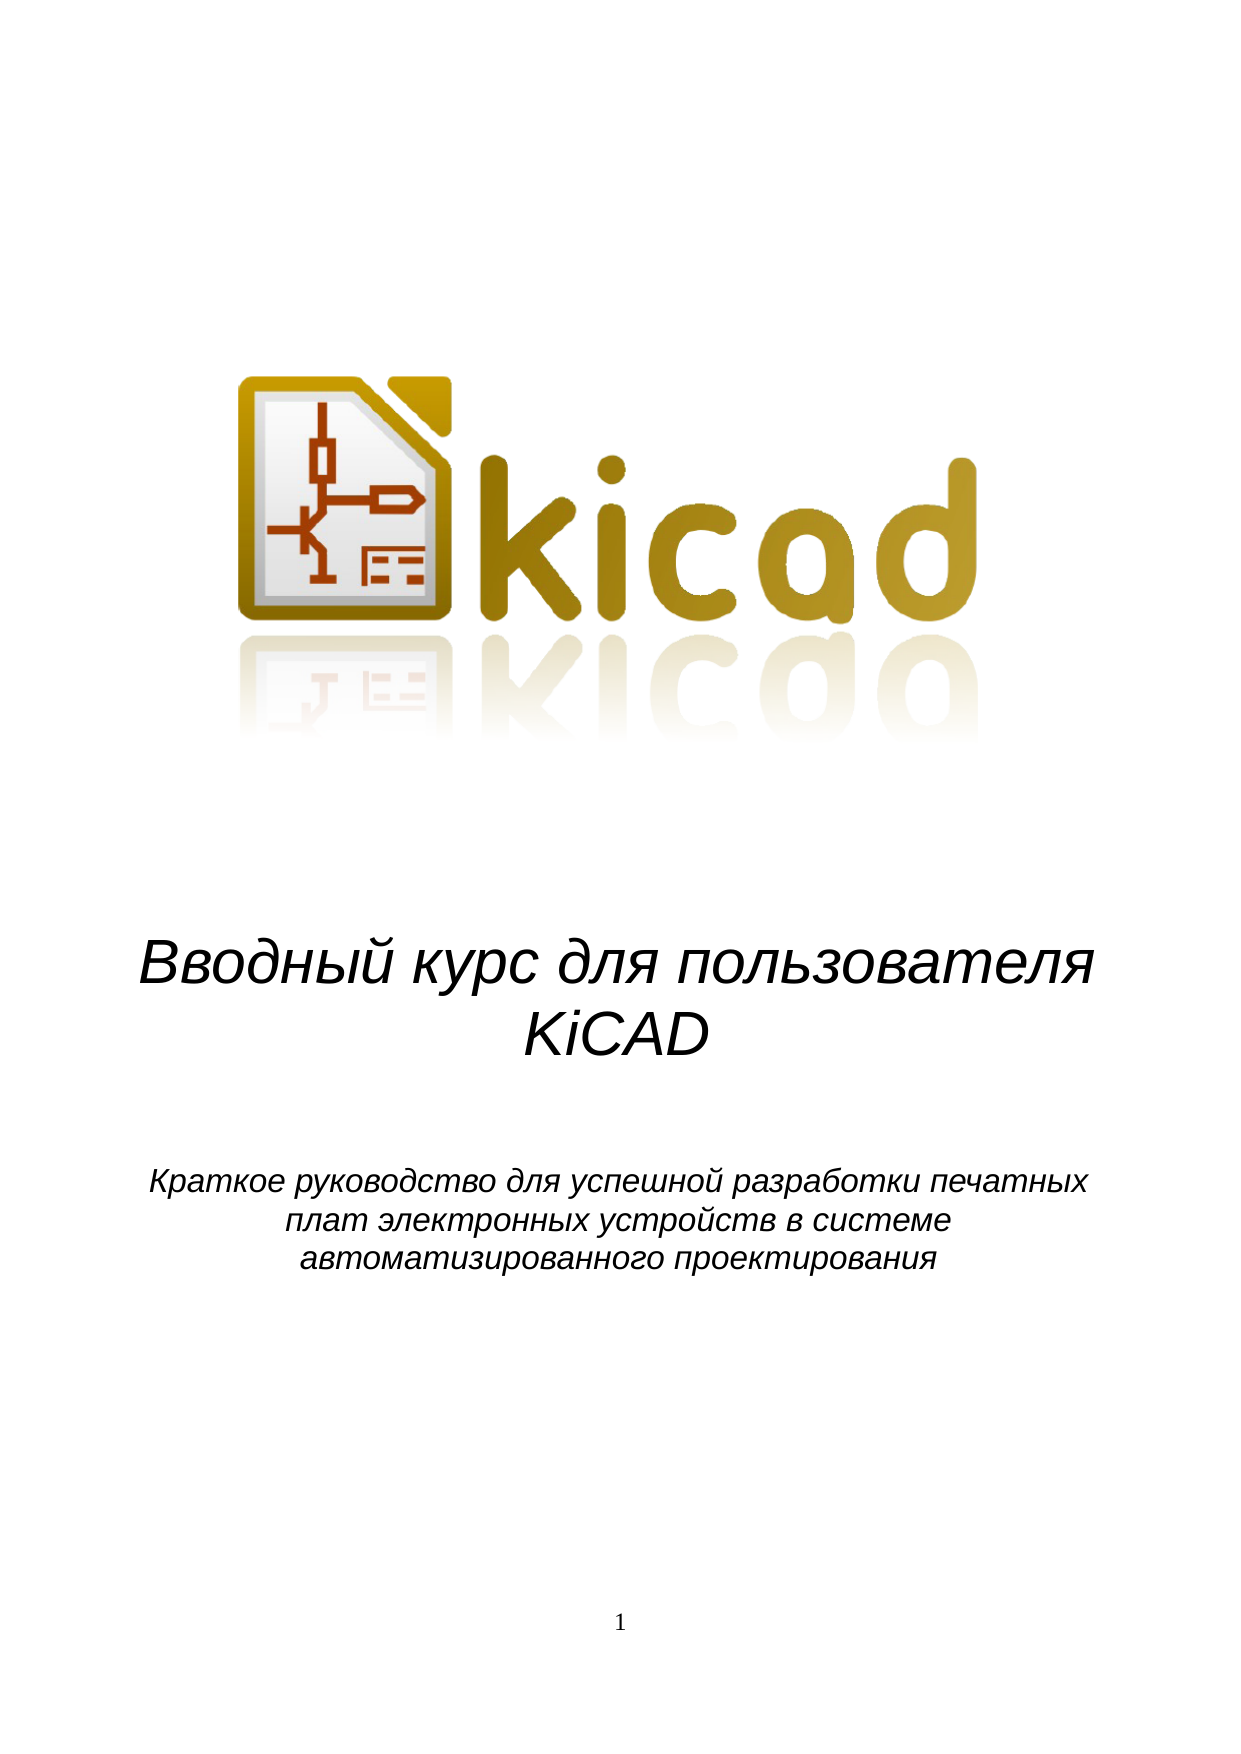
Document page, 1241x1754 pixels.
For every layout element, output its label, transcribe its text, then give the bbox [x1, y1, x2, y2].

subtitle Вводный курс для пользователя KiCAD [118, 924, 1122, 1068]
subtitle Краткое руководство для успешной разработки печатных плат электронных устройств в системе автоматизированного проектирования [118, 1161, 1122, 1277]
picture [200, 351, 1008, 780]
